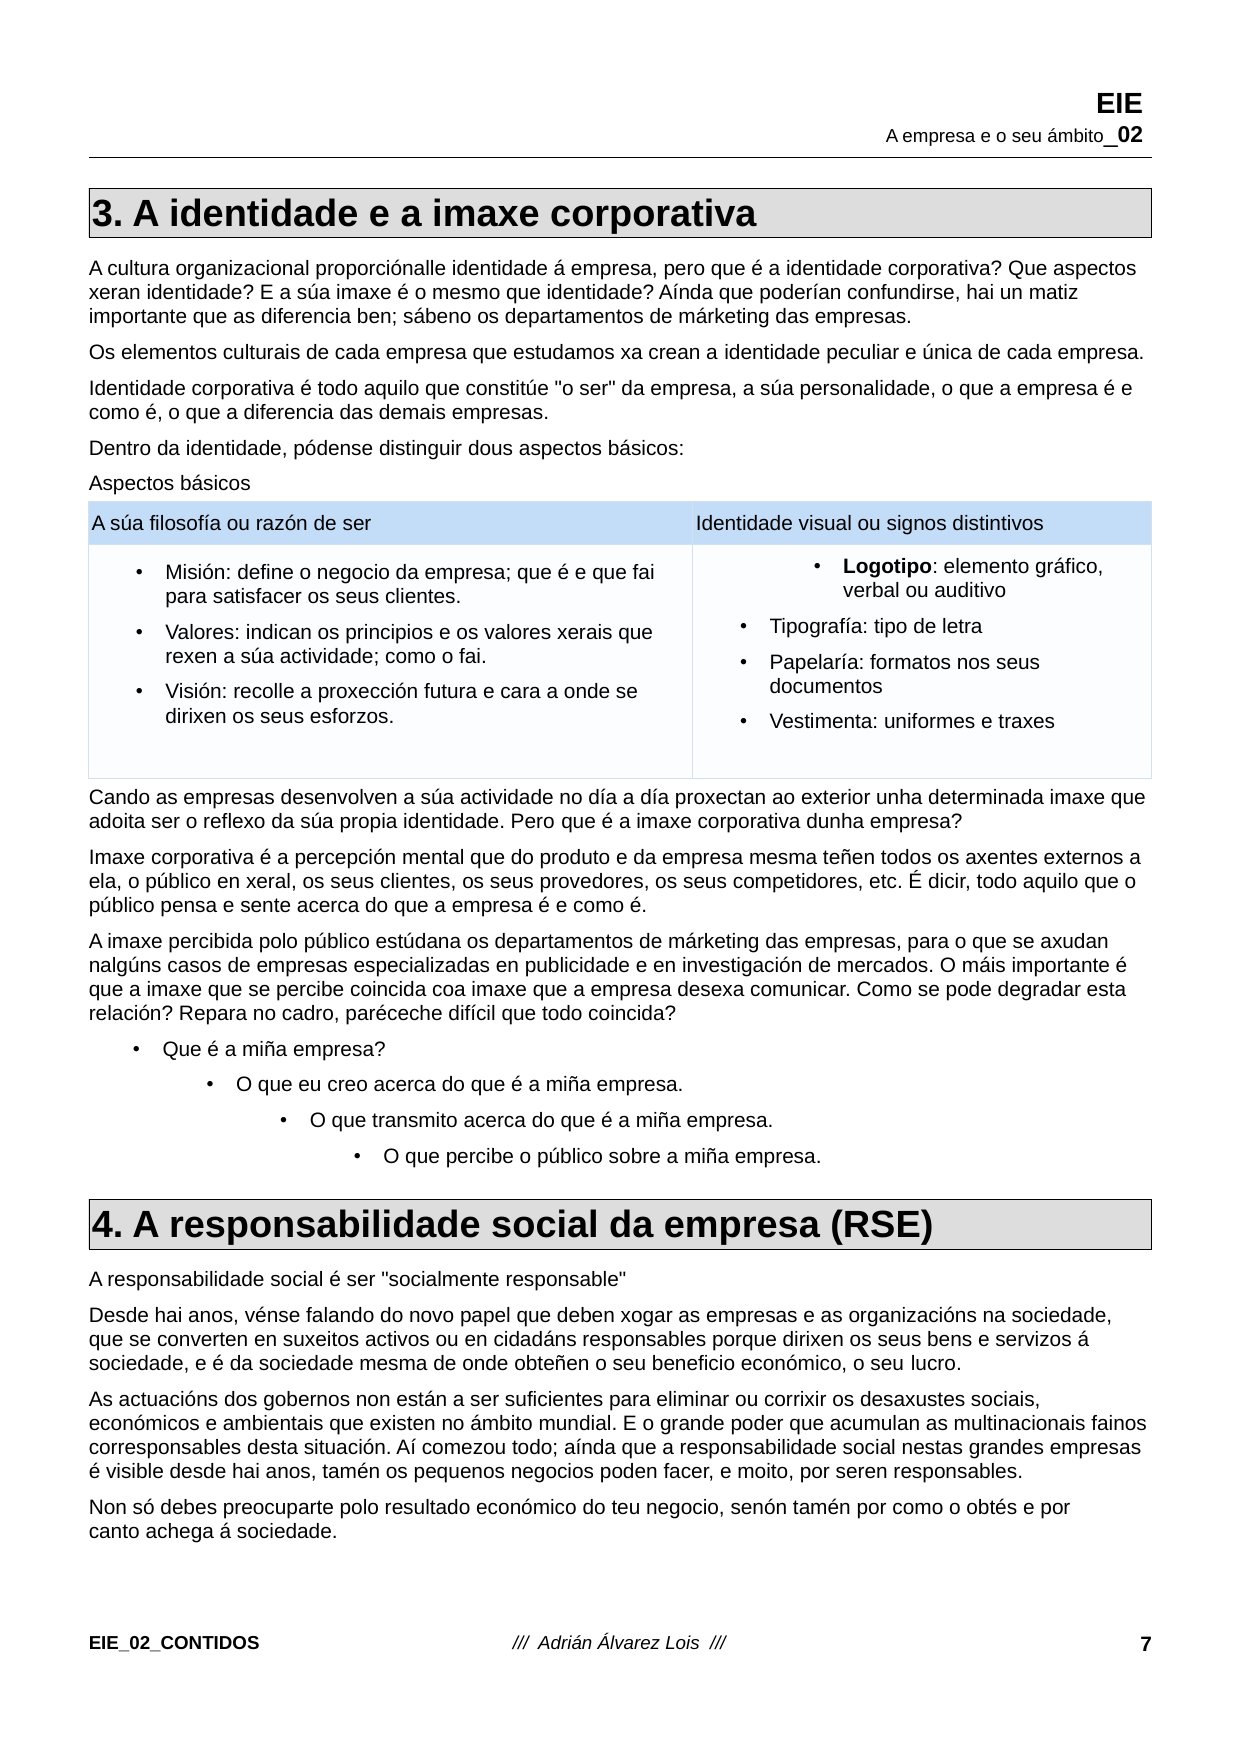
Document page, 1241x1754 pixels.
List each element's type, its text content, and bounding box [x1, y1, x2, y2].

list O que percibe o público sobre a miña empresa. [354, 1144, 1152, 1168]
text Imaxe corporativa é a percepción mental que do produto e da empresa mesma teñen todos os axentes externos a ela, o público en xeral, os seus clientes, os seus provedores, os seus competidores, etc. É dicir, todo aquilo que o público pensa e sente acerca do que a empresa é e como é. [88, 845, 1152, 917]
text As actuacións dos gobernos non están a ser suficientes para eliminar ou corrixir os desaxustes sociais, económicos e ambientais que existen no ámbito mundial. E o grande poder que acumulan as multinacionais fainos corresponsables desta situación. Aí comezou todo; aínda que a responsabilidade social nestas grandes empresas é visible desde hai anos, tamén os pequenos negocios poden facer, e moito, por seren responsables. [88, 1387, 1152, 1483]
table_header Identidade visual ou signos distintivos [693, 502, 1151, 544]
text Os elementos culturais de cada empresa que estudamos xa crean a identidade peculiar e única de cada empresa. [88, 340, 1152, 364]
list O que transmito acerca do que é a miña empresa. [280, 1108, 1152, 1132]
table_cell Misión: define o negocio da empresa; que é e que fai para satisfacer os seus clientes. Valores: indican os principios e os valores xerais que rexen a súa actividade; como o fai. Visión: recolle a proxección futura e cara a onde se dirixen os seus esforzos. [89, 545, 692, 778]
table_cell Logotipo: elemento gráfico, verbal ou auditivo Tipografía: tipo de letra Papelaría: formatos nos seus documentos Vestimenta: uniformes e traxes [693, 545, 1151, 778]
text Cando as empresas desenvolven a súa actividade no día a día proxectan ao exterior unha determinada imaxe que adoita ser o reflexo da súa propia identidade. Pero que é a imaxe corporativa dunha empresa? [88, 785, 1152, 833]
list O que eu creo acerca do que é a miña empresa. [206, 1072, 1152, 1096]
text Identidade corporativa é todo aquilo que constitúe "o ser" da empresa, a súa personalidade, o que a empresa é e como é, o que a diferencia das demais empresas. [88, 376, 1152, 423]
text Dentro da identidade, pódense distinguir dous aspectos básicos: [88, 435, 1152, 459]
subtitle 4. A responsabilidade social da empresa (RSE) [90, 1200, 1151, 1249]
text Aspectos básicos [88, 471, 1152, 495]
text A responsabilidade social é ser "socialmente responsable" [88, 1267, 1152, 1291]
list Que é a miña empresa? [133, 1036, 1152, 1060]
table_header A súa filosofía ou razón de ser [89, 502, 692, 544]
text A imaxe percibida polo público estúdana os departamentos de márketing das empresas, para o que se axudan nalgúns casos de empresas especializadas en publicidade e en investigación de mercados. O máis importante é que a imaxe que se percibe coincida coa imaxe que a empresa desexa comunicar. Como se pode degradar esta relación? Repara no cadro, paréceche difícil que todo coincida? [88, 929, 1152, 1024]
subtitle 3. A identidade e a imaxe corporativa [90, 189, 1151, 237]
text A cultura organizacional proporciónalle identidade á empresa, pero que é a identidade corporativa? Que aspectos xeran identidade? E a súa imaxe é o mesmo que identidade? Aínda que poderían confundirse, hai un matiz importante que as diferencia ben; sábeno os departamentos de márketing das empresas. [88, 256, 1152, 328]
text Non só debes preocuparte polo resultado económico do teu negocio, senón tamén por como o obtés e por canto achega á sociedade. [88, 1494, 1152, 1542]
text Desde hai anos, vénse falando do novo papel que deben xogar as empresas e as organizacións na sociedade, que se converten en suxeitos activos ou en cidadáns responsables porque dirixen os seus bens e servizos á sociedade, e é da sociedade mesma de onde obteñen o seu beneficio económico, o seu lucro. [88, 1303, 1152, 1375]
